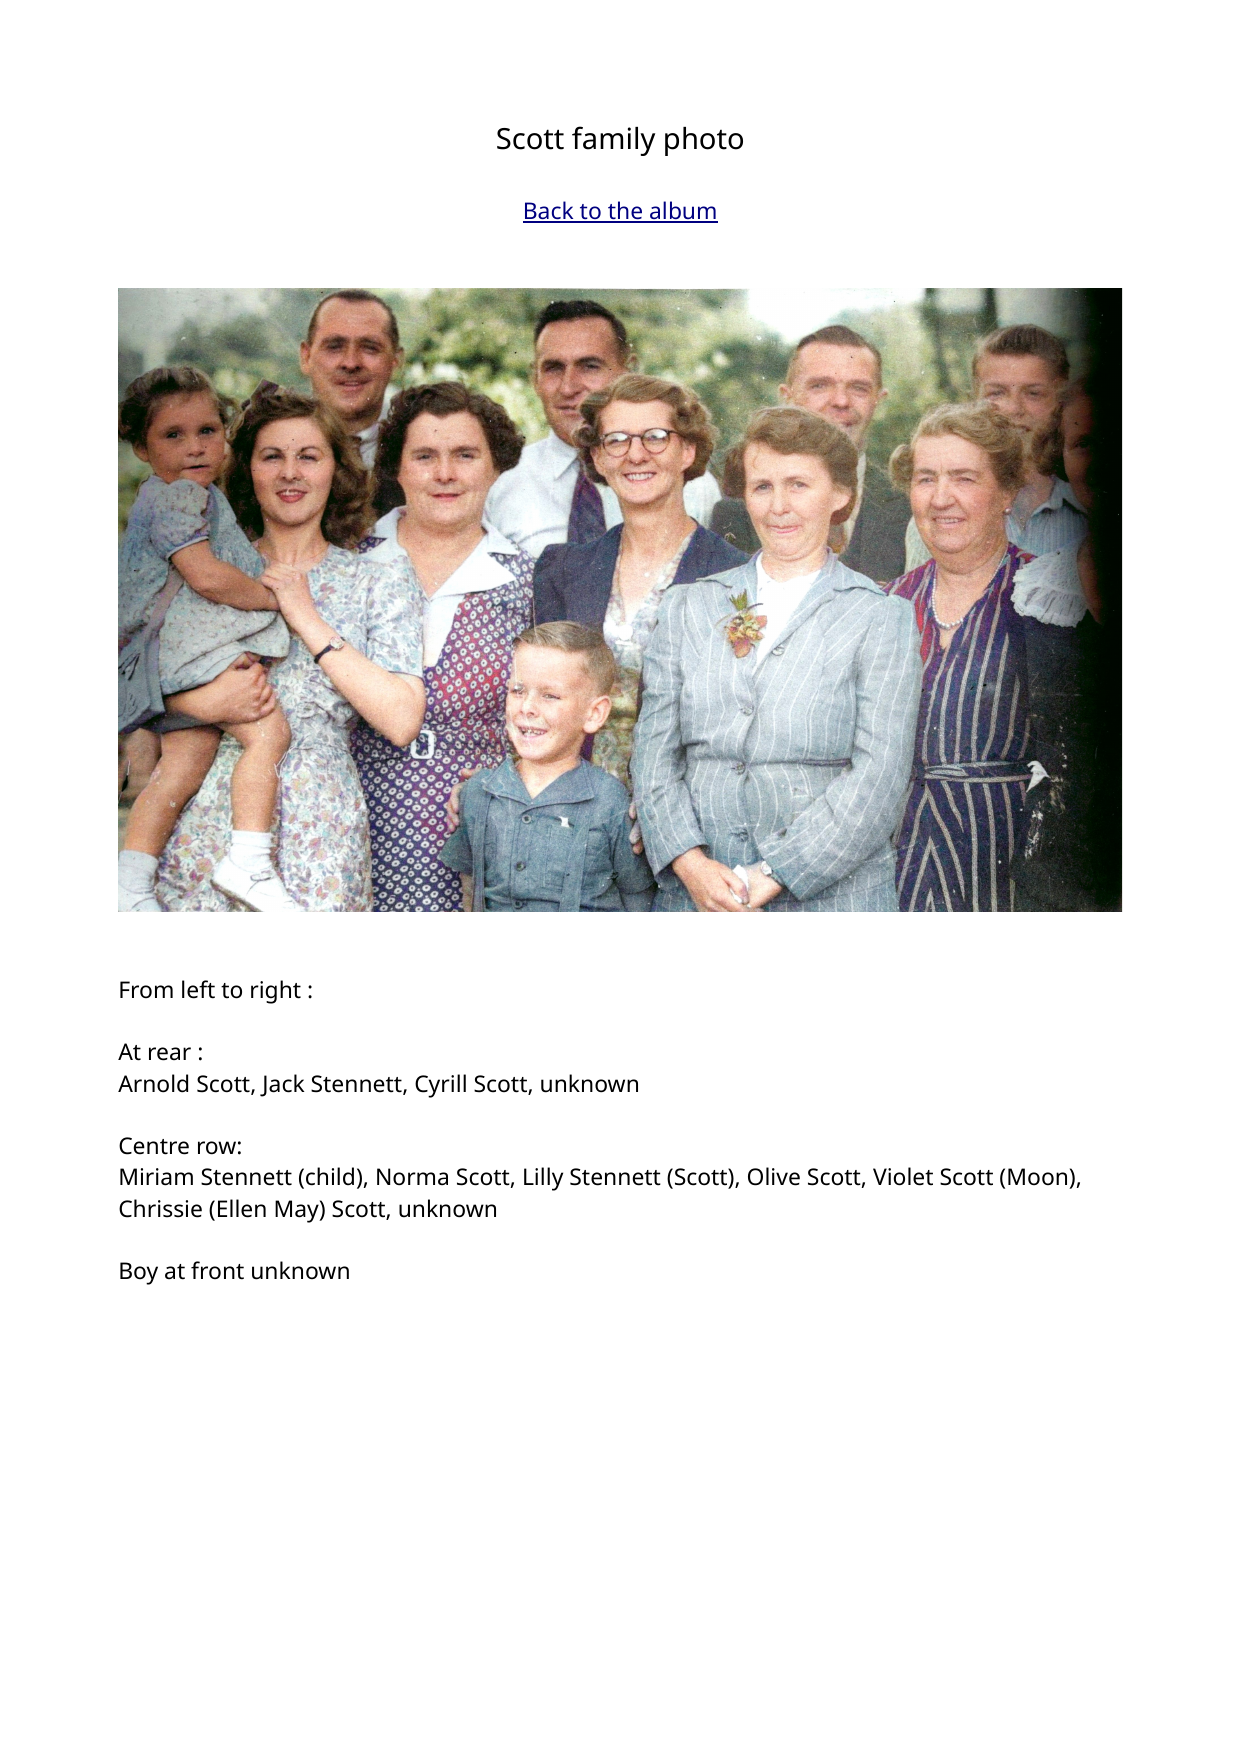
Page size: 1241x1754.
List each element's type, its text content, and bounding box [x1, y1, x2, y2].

text Scott family photo [118, 118, 1122, 158]
text Centre row: [118, 1130, 1122, 1161]
text Back to the album [118, 195, 1122, 226]
picture [118, 288, 1123, 912]
text From left to right : [118, 974, 1122, 1005]
text Boy at front unknown [118, 1255, 1122, 1286]
text Miriam Stennett (child), Norma Scott, Lilly Stennett (Scott), Olive Scott, Violet Scott (Moon), Chrissie (Ellen May) Scott, unknown [118, 1161, 1122, 1224]
text Arnold Scott, Jack Stennett, Cyrill Scott, unknown [118, 1067, 1122, 1099]
text At rear : [118, 1036, 1122, 1067]
